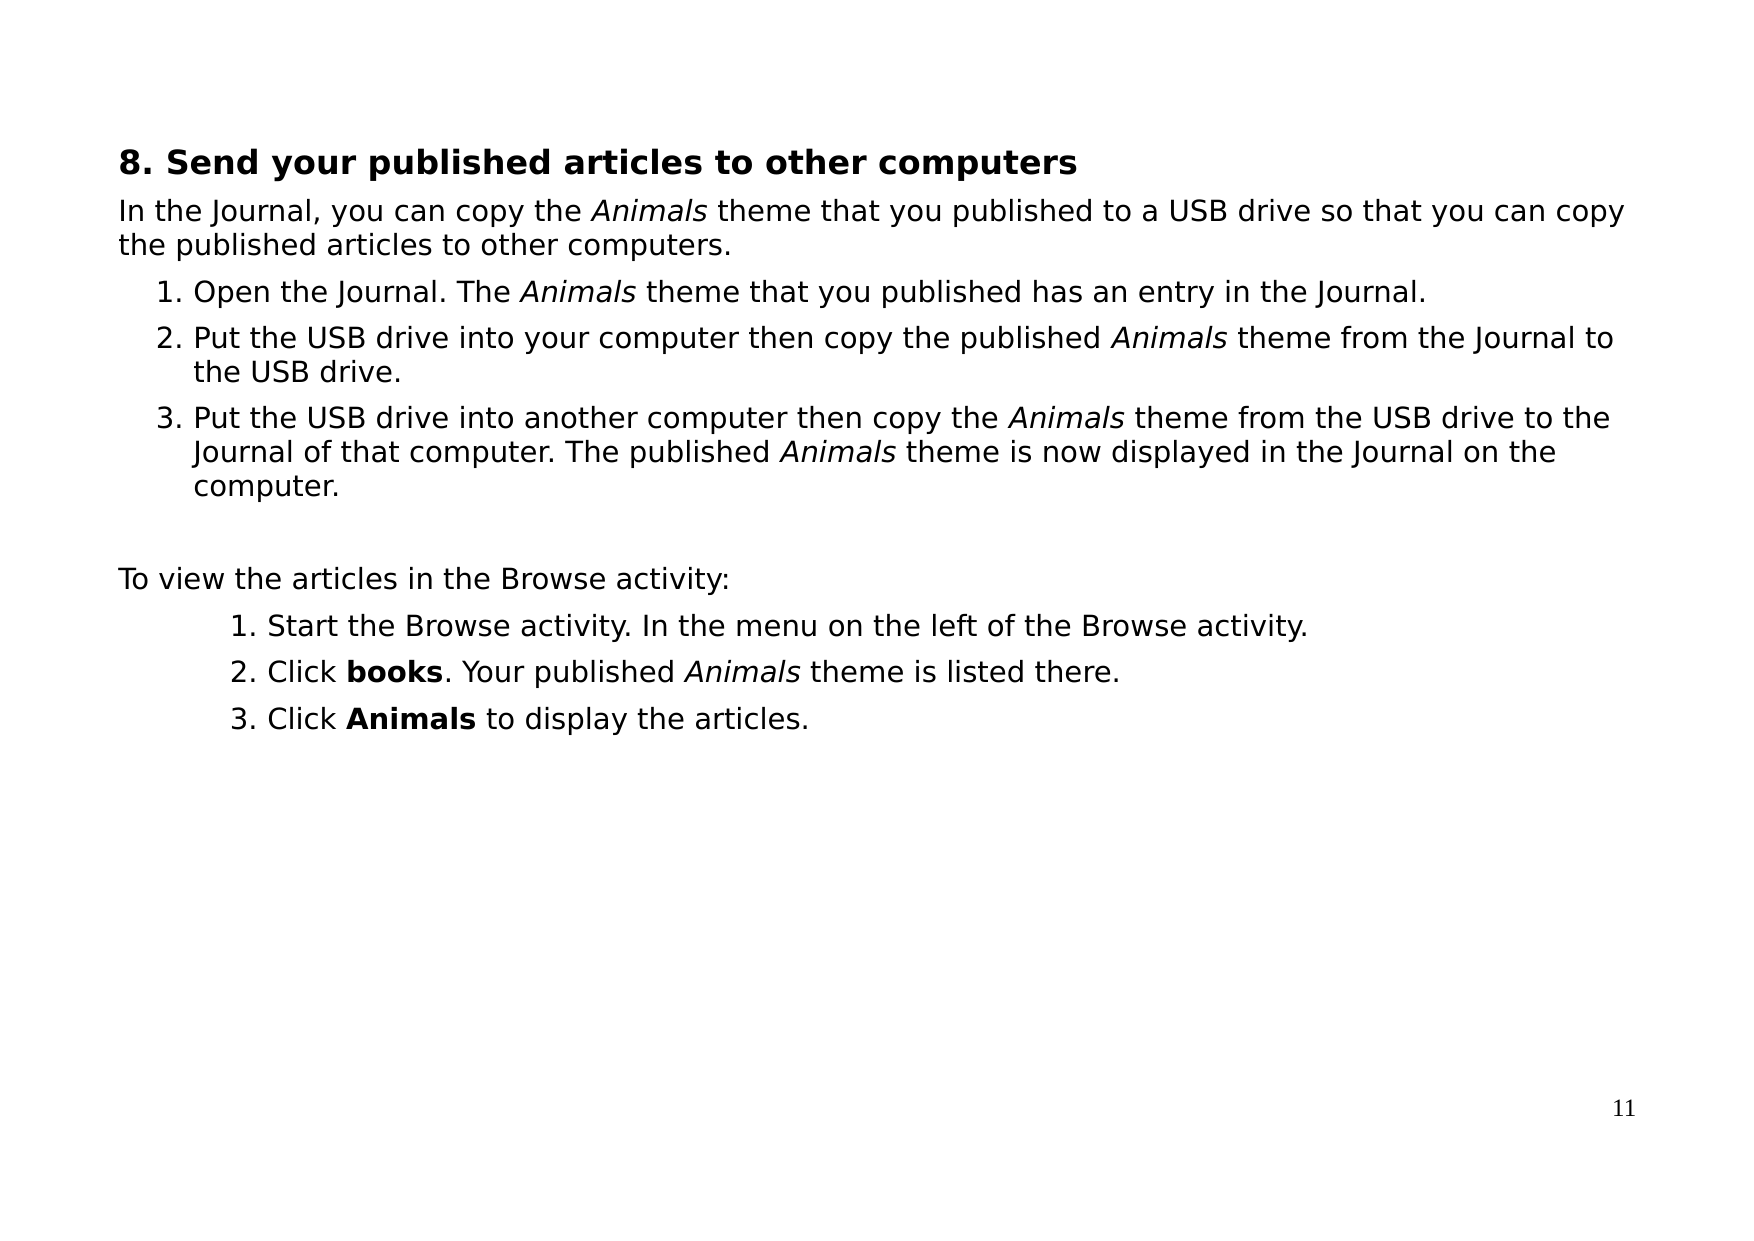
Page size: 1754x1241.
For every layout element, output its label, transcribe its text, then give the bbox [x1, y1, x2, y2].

text In the Journal, you can copy the Animals theme that you published to a USB drive so that you can copy the published articles to other computers. [118, 194, 1636, 262]
list Put the USB drive into your computer then copy the published Animals theme from the Journal to the USB drive. [156, 321, 1636, 389]
list Click Animals to display the articles. [229, 702, 1636, 736]
subtitle 8. Send your published articles to other computers [118, 143, 1636, 182]
text To view the articles in the Browse activity: [118, 563, 1636, 597]
list Put the USB drive into another computer then copy the Animals theme from the USB drive to the Journal of that computer. The published Animals theme is now displayed in the Journal on the computer. [156, 402, 1636, 504]
list Start the Browse activity. In the menu on the left of the Browse activity. [229, 609, 1636, 643]
list Click books. Your published Animals theme is listed there. [229, 656, 1636, 689]
list Open the Journal. The Animals theme that you published has an entry in the Journal. [156, 275, 1636, 309]
